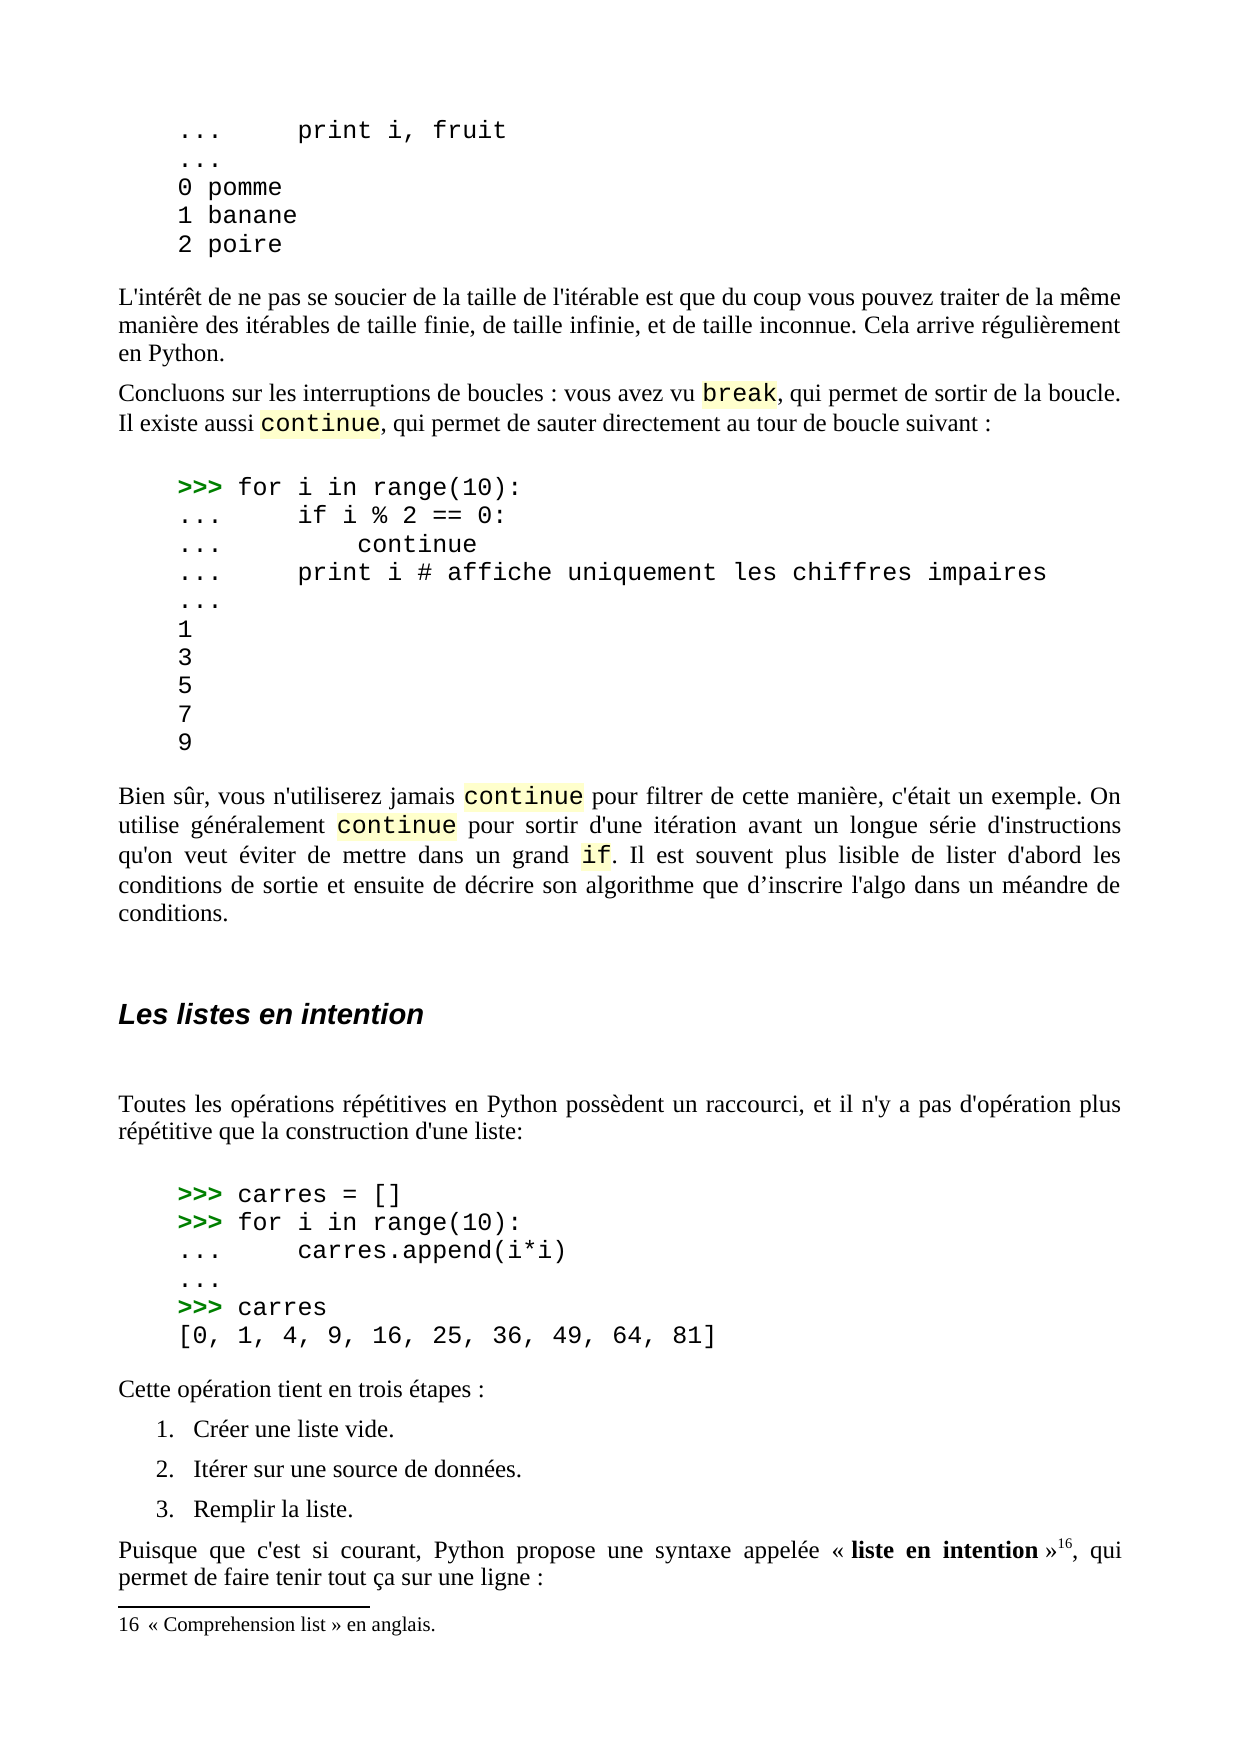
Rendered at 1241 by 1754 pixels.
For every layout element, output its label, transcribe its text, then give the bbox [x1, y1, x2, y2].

list Remplir la liste. [156, 1496, 1122, 1523]
text « Comprehension list » en anglais. [118, 1613, 1122, 1636]
text Bien sûr, vous n'utiliserez jamais continue pour filtrer de cette manière, c'était un exemple. On utilise généralement continue pour sortir d'une itération avant un longue série d'instructions qu'on veut éviter de mettre dans un grand if. Il est souvent plus lisible de lister d'abord les conditions de sortie et ensuite de décrire son algorithme que d’inscrire l'algo dans un méandre de conditions. [118, 782, 1122, 927]
list Itérer sur une source de données. [156, 1455, 1122, 1483]
text Cette opération tient en trois étapes : [118, 1375, 1122, 1403]
text Puisque que c'est si courant, Python propose une syntaxe appelée « liste en intention », qui permet de faire tenir tout ça sur une ligne : [118, 1536, 1122, 1591]
text >>> carres = [] >>> for i in range(10): ... carres.append(i*i) ... >>> carres [0, 1, 4, 9, 16, 25, 36, 49, 64, 81] [177, 1181, 1122, 1351]
text L'intérêt de ne pas se soucier de la taille de l'itérable est que du coup vous pouvez traiter de la même manière des itérables de taille finie, de taille infinie, et de taille inconnue. Cela arrive régulièrement en Python. [118, 283, 1122, 367]
text Concluons sur les interruptions de boucles : vous avez vu break, qui permet de sortir de la boucle. Il existe aussi continue, qui permet de sauter directement au tour de boucle suivant : [118, 379, 1122, 439]
list Créer une liste vide. [156, 1415, 1122, 1443]
subtitle Les listes en intention [118, 998, 1122, 1031]
text ... print i, fruit ... 0 pomme 1 banane 2 poire [177, 118, 1122, 260]
text Toutes les opérations répétitives en Python possèdent un raccourci, et il n'y a pas d'opération plus répétitive que la construction d'une liste: [118, 1090, 1122, 1145]
text >>> for i in range(10): ... if i % 2 == 0: ... continue ... print i # affiche uniquement les chiffres impaires ... 1 3 5 7 9 [177, 475, 1122, 758]
